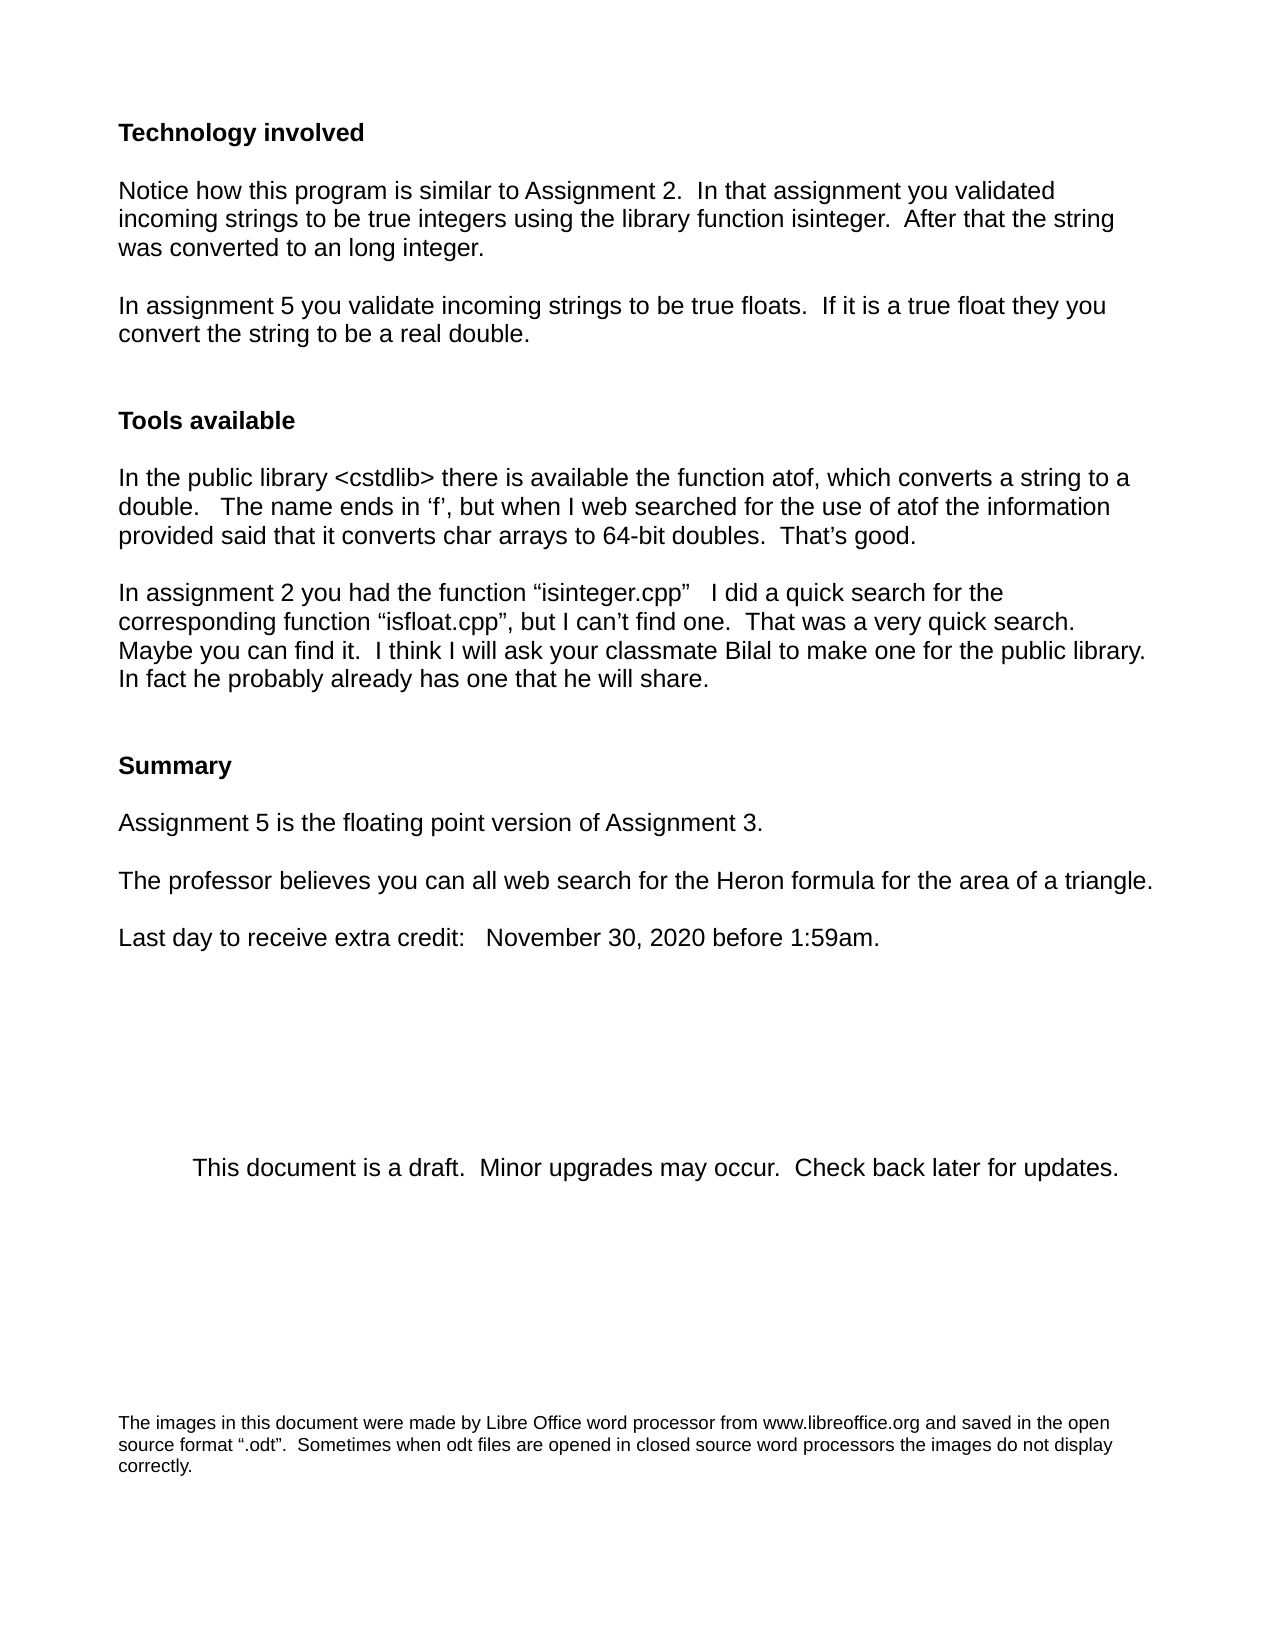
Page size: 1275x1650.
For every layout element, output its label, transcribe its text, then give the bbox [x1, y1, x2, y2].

text Tools available [118, 406, 1157, 434]
text In assignment 2 you had the function “isinteger.cpp” I did a quick search for the corresponding function “isfloat.cpp”, but I can’t find one. That was a very quick search. Maybe you can find it. I think I will ask your classmate Bilal to make one for the public library. In fact he probably already has one that he will share. [118, 578, 1157, 693]
text In the public library <cstdlib> there is available the function atof, which converts a string to a double. The name ends in ‘f’, but when I web searched for the use of atof the information provided said that it converts char arrays to 64-bit doubles. That’s good. [118, 463, 1157, 549]
text Technology involved [118, 118, 1157, 147]
text Notice how this program is similar to Assignment 2. In that assignment you validated incoming strings to be true integers using the library function isinteger. After that the string was converted to an long integer. [118, 176, 1157, 262]
text This document is a draft. Minor upgrades may occur. Check back later for updates. [118, 1153, 1157, 1182]
text Last day to receive extra credit: November 30, 2020 before 1:59am. [118, 923, 1157, 952]
text The images in this document were made by Libre Office word processor from www.libreoffice.org and saved in the open source format “.odt”. Sometimes when odt files are opened in closed source word processors the images do not display correctly. [118, 1412, 1157, 1477]
text In assignment 5 you validate incoming strings to be true floats. If it is a true float they you convert the string to be a real double. [118, 291, 1157, 348]
text Assignment 5 is the floating point version of Assignment 3. [118, 808, 1157, 837]
text Summary [118, 751, 1157, 779]
text The professor believes you can all web search for the Heron formula for the area of a triangle. [118, 866, 1157, 894]
